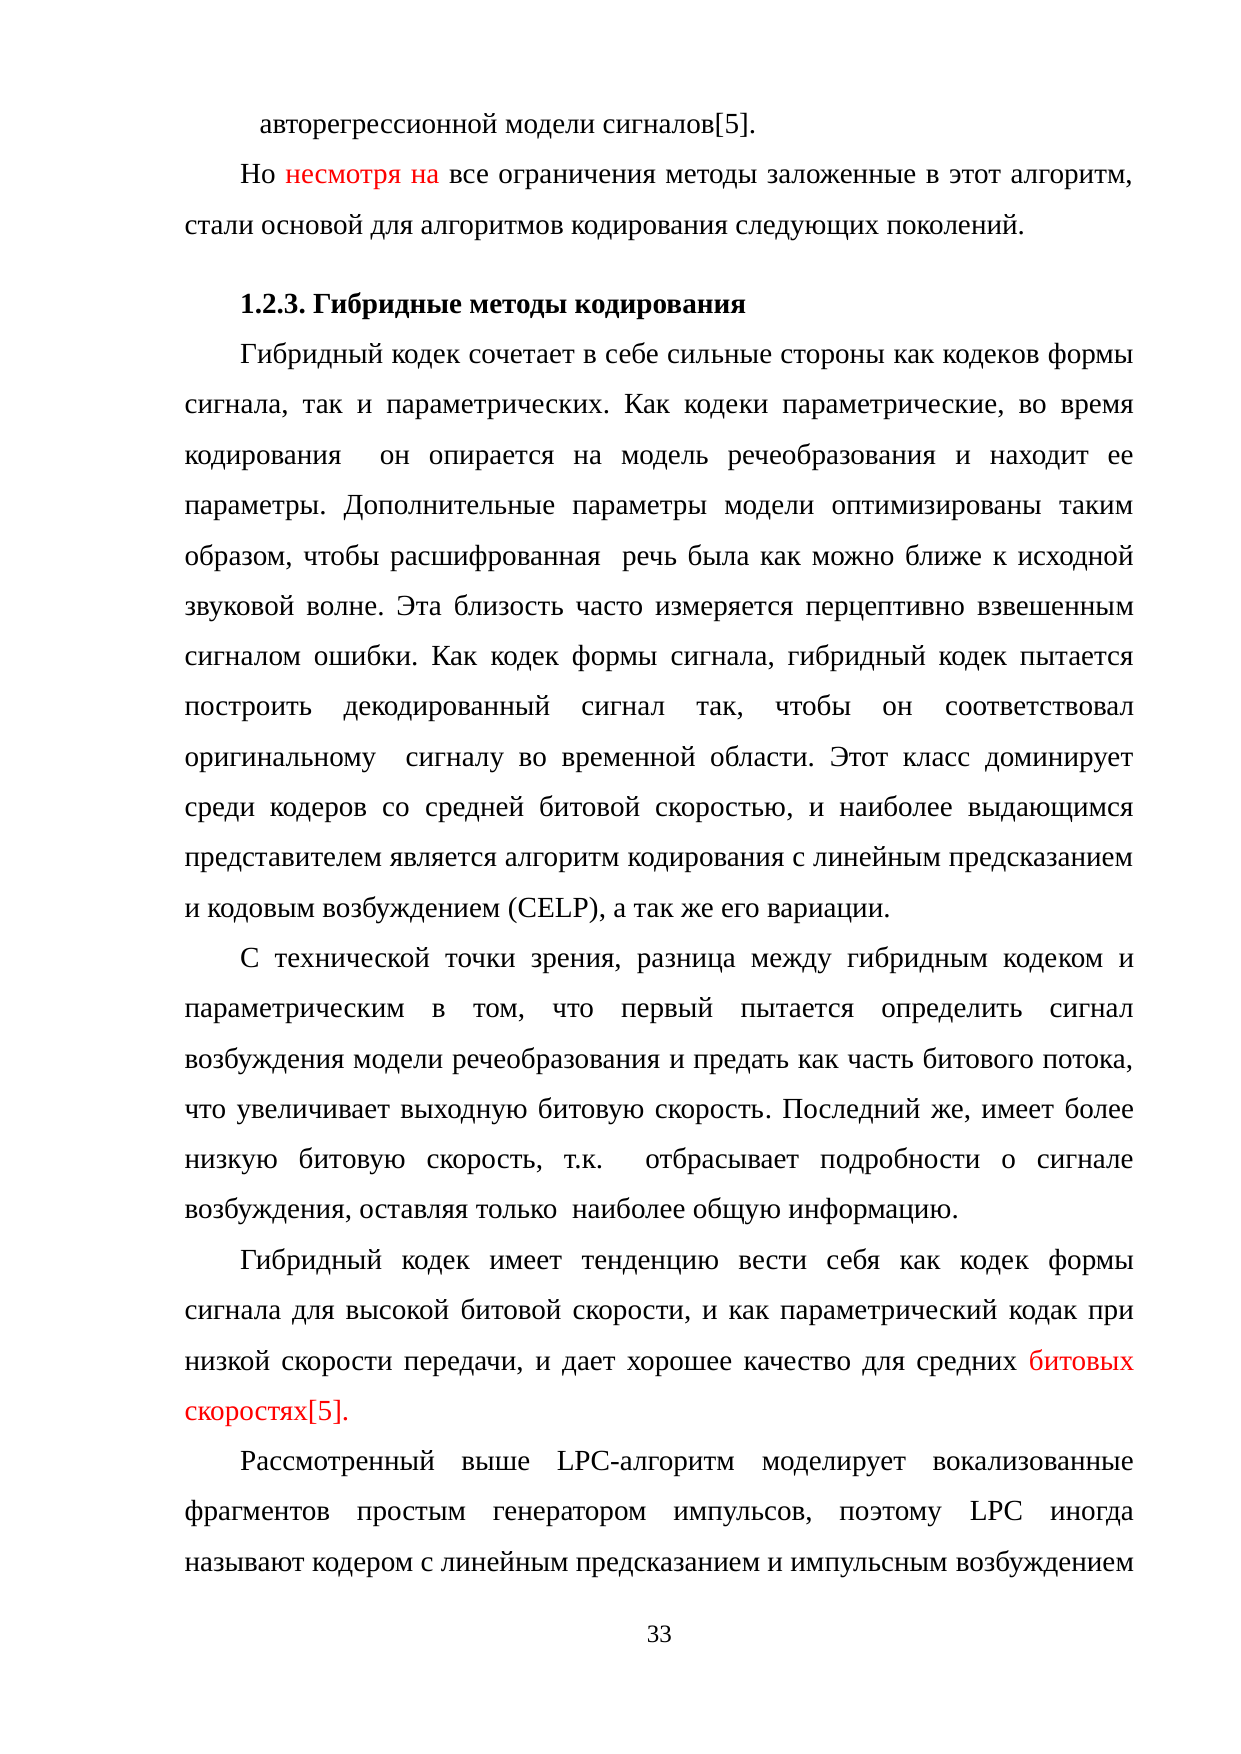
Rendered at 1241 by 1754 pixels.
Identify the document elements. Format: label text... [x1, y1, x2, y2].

text С технической точки зрения, разница между гибридным кодеком и параметрическим в том, что первый пытается определить сигнал возбуждения модели речеобразования и предать как часть битового потока, что увеличивает выходную битовую скорость. Последний же, имеет более низкую битовую скорость, т.к. отбрасывает подробности о сигнале возбуждения, оставляя только наиболее общую информацию. [184, 940, 1134, 1225]
list авторегрессионной модели сигналов[5]. [222, 106, 1134, 140]
text Рассмотренный выше LPC-алгоритм моделирует вокализованные фрагментов простым генератором импульсов, поэтому LPC иногда называют кодером с линейным предсказанием и импульсным возбуждением [184, 1443, 1134, 1577]
text Но несмотря на все ограничения методы заложенные в этот алгоритм, стали основой для алгоритмов кодирования следующих поколений. [184, 157, 1134, 241]
text Гибридный кодек имеет тенденцию вести себя как кодек формы сигнала для высокой битовой скорости, и как параметрический кодак при низкой скорости передачи, и дает хорошее качество для средних битовых скоростях[5]. [184, 1242, 1134, 1426]
text 1.2.3. Гибридные методы кодирования [184, 286, 1134, 319]
text Гибридный кодек сочетает в себе сильные стороны как кодеков формы сигнала, так и параметрических. Как кодеки параметрические, во время кодирования он опирается на модель речеобразования и находит ее параметры. Дополнительные параметры модели оптимизированы таким образом, чтобы расшифрованная речь была как можно ближе к исходной звуковой волне. Эта близость часто измеряется перцептивно взвешенным сигналом ошибки. Как кодек формы сигнала, гибридный кодек пытается построить декодированный сигнал так, чтобы он соответствовал оригинальному сигналу во временной области. Этот класс доминирует среди кодеров со средней битовой скоростью, и наиболее выдающимся представителем является алгоритм кодирования с линейным предсказанием и кодовым возбуждением (CELP), а так же его вариации. [184, 336, 1134, 923]
